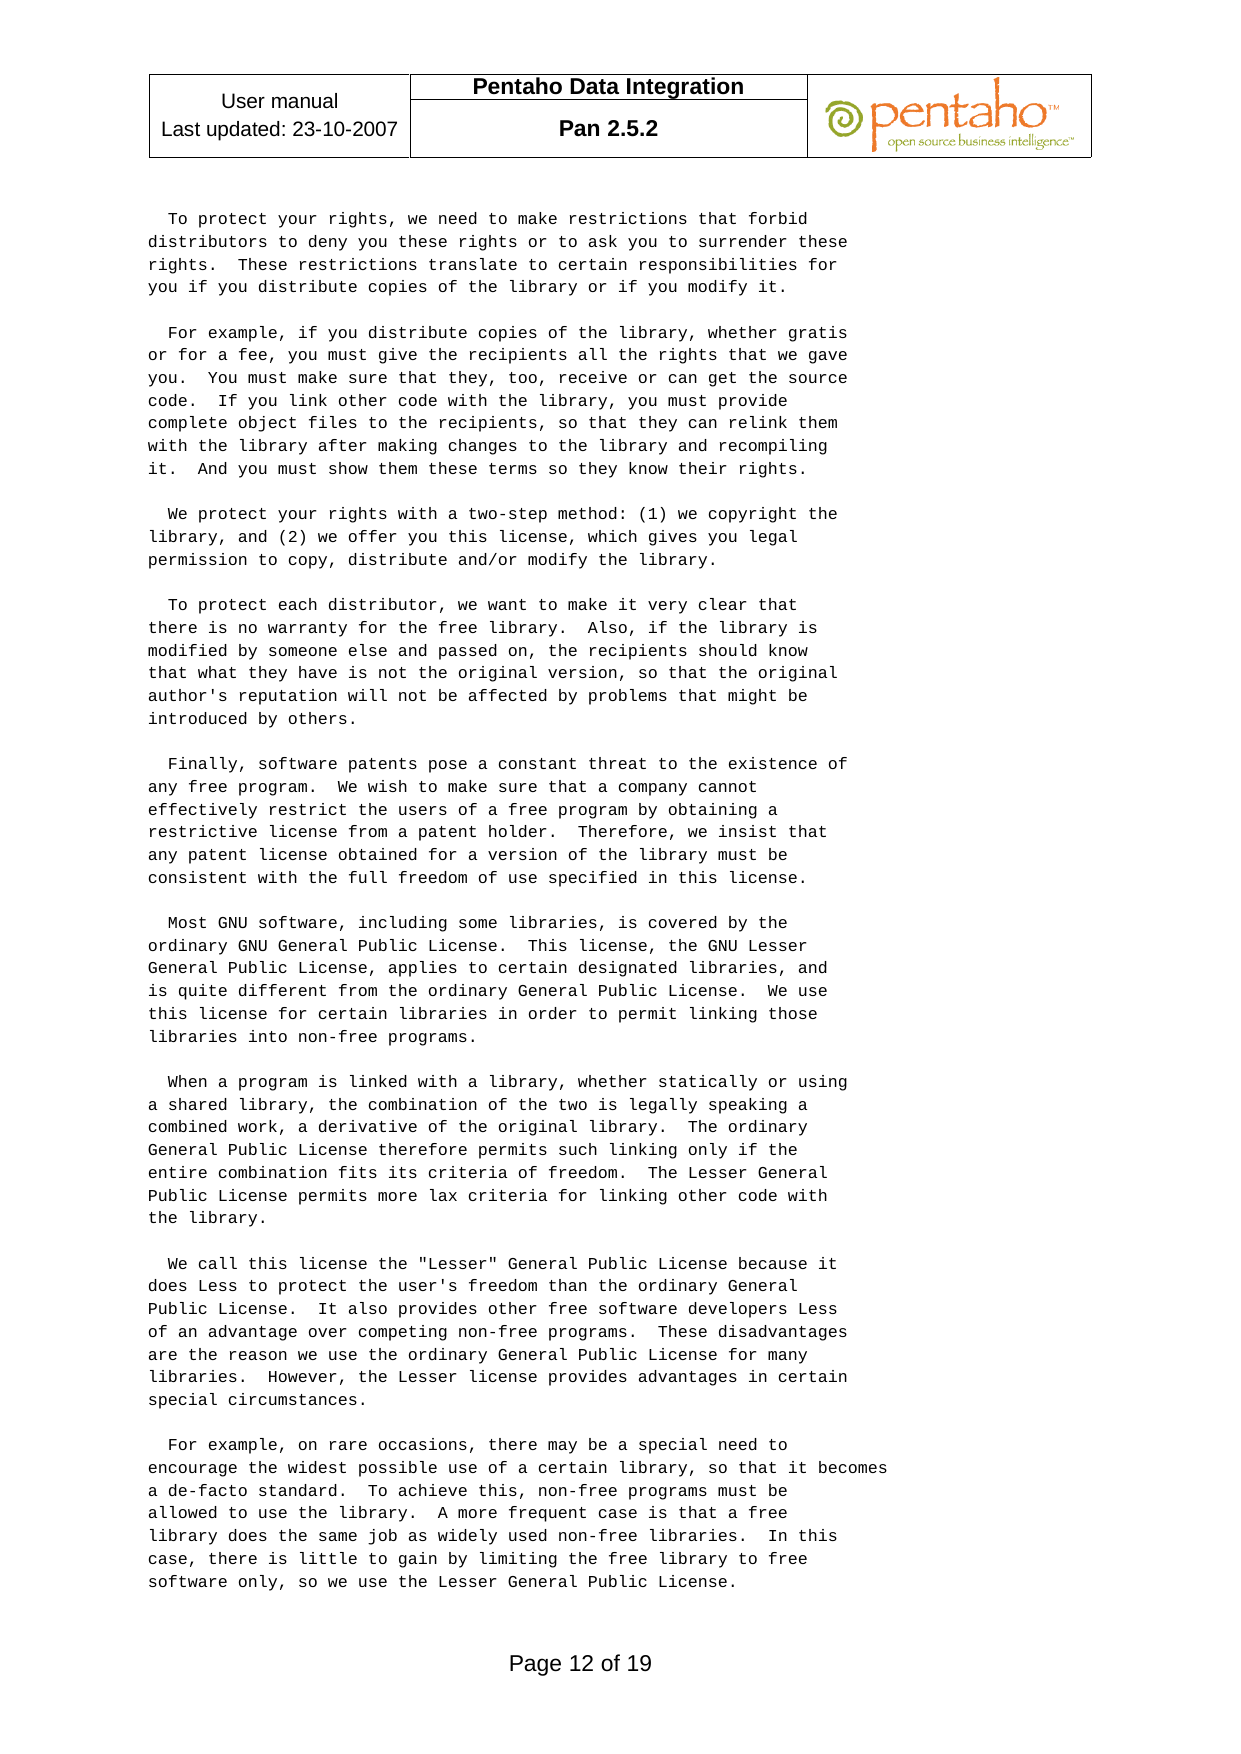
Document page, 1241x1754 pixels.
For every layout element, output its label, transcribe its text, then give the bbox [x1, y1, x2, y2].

text To protect your rights, we need to make restrictions that forbid distributors to deny you these rights or to ask you to surrender these rights. These restrictions translate to certain responsibilities for you if you distribute copies of the library or if you modify it. For example, if you distribute copies of the library, whether gratis or for a fee, you must give the recipients all the rights that we gave you. You must make sure that they, too, receive or can get the source code. If you link other code with the library, you must provide complete object files to the recipients, so that they can relink them with the library after making changes to the library and recompiling it. And you must show them these terms so they know their rights. We protect your rights with a two-step method: (1) we copyright the library, and (2) we offer you this license, which gives you legal permission to copy, distribute and/or modify the library. To protect each distributor, we want to make it very clear that there is no warranty for the free library. Also, if the library is modified by someone else and passed on, the recipients should know that what they have is not the original version, so that the original author's reputation will not be affected by problems that might be introduced by others. Finally, software patents pose a constant threat to the existence of any free program. We wish to make sure that a company cannot effectively restrict the users of a free program by obtaining a restrictive license from a patent holder. Therefore, we insist that any patent license obtained for a version of the library must be consistent with the full freedom of use specified in this license. Most GNU software, including some libraries, is covered by the ordinary GNU General Public License. This license, the GNU Lesser General Public License, applies to certain designated libraries, and is quite different from the ordinary General Public License. We use this license for certain libraries in order to permit linking those libraries into non-free programs. When a program is linked with a library, whether statically or using a shared library, the combination of the two is legally speaking a combined work, a derivative of the original library. The ordinary General Public License therefore permits such linking only if the entire combination fits its criteria of freedom. The Lesser General Public License permits more lax criteria for linking other code with the library. We call this license the "Lesser" General Public License because it does Less to protect the user's freedom than the ordinary General Public License. It also provides other free software developers Less of an advantage over competing non-free programs. These disadvantages are the reason we use the ordinary General Public License for many libraries. However, the Lesser license provides advantages in certain special circumstances. For example, on rare occasions, there may be a special need to encourage the widest possible use of a certain library, so that it becomes a de-facto standard. To achieve this, non-free programs must be allowed to use the library. A more frequent case is that a free library does the same job as widely used non-free libraries. In this case, there is little to gain by limiting the free library to free software only, so we use the Lesser General Public License. [148, 188, 1092, 1592]
